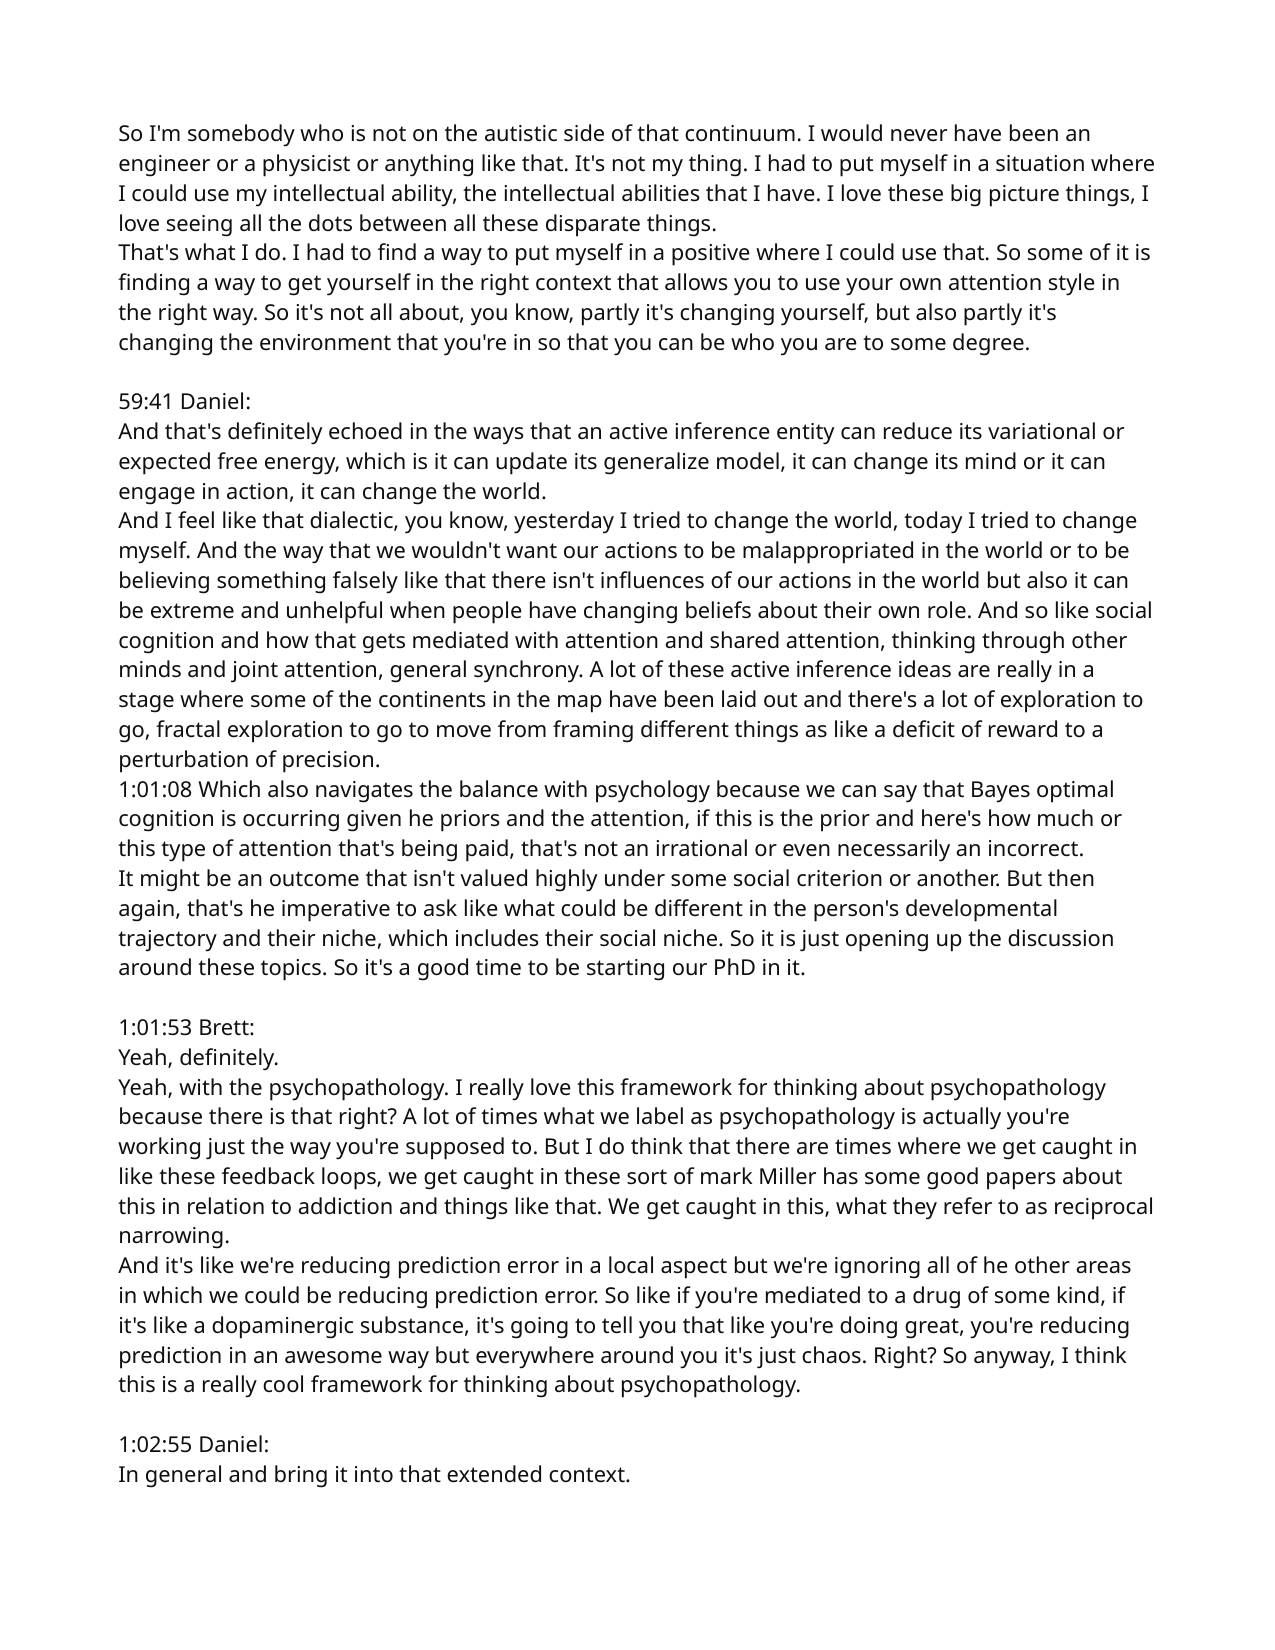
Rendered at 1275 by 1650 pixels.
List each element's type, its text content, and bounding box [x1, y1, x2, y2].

text 1:01:08 Which also navigates the balance with psychology because we can say that Bayes optimal cognition is occurring given he priors and the attention, if this is the prior and here's how much or this type of attention that's being paid, that's not an irrational or even necessarily an incorrect. [118, 773, 1157, 863]
text Yeah, with the psychopathology. I really love this framework for thinking about psychopathology because there is that right? A lot of times what we label as psychopathology is actually you're working just the way you're supposed to. But I do think that there are times where we get caught in like these feedback loops, we get caught in these sort of mark Miller has some good papers about this in relation to addiction and things like that. We get caught in this, what they refer to as reciprocal narrowing. [118, 1071, 1157, 1250]
text That's what I do. I had to find a way to put myself in a positive where I could use that. So some of it is finding a way to get yourself in the right context that allows you to use your own attention style in the right way. So it's not all about, you know, partly it's changing yourself, but also partly it's changing the environment that you're in so that you can be who you are to some degree. [118, 237, 1157, 356]
text 1:01:53 Brett: [118, 1012, 1157, 1042]
text Yeah, definitely. [118, 1042, 1157, 1071]
text 59:41 Daniel: [118, 386, 1157, 416]
text In general and bring it into that extended context. [118, 1459, 1157, 1488]
text So I'm somebody who is not on the autistic side of that continuum. I would never have been an engineer or a physicist or anything like that. It's not my thing. I had to put myself in a situation where I could use my intellectual ability, the intellectual abilities that I have. I love these big picture things, I love seeing all the dots between all these disparate things. [118, 118, 1157, 237]
text And it's like we're reducing prediction error in a local aspect but we're ignoring all of he other areas in which we could be reducing prediction error. So like if you're mediated to a drug of some kind, if it's like a dopaminergic substance, it's going to tell you that like you're doing great, you're reducing prediction in an awesome way but everywhere around you it's just chaos. Right? So anyway, I think this is a really cool framework for thinking about psychopathology. [118, 1250, 1157, 1399]
text 1:02:55 Daniel: [118, 1429, 1157, 1459]
text And that's definitely echoed in the ways that an active inference entity can reduce its variational or expected free energy, which is it can update its generalize model, it can change its mind or it can engage in action, it can change the world. [118, 416, 1157, 505]
text And I feel like that dialectic, you know, yesterday I tried to change the world, today I tried to change myself. And the way that we wouldn't want our actions to be malappropriated in the world or to be believing something falsely like that there isn't influences of our actions in the world but also it can be extreme and unhelpful when people have changing beliefs about their own role. And so like social cognition and how that gets mediated with attention and shared attention, thinking through other minds and joint attention, general synchrony. A lot of these active inference ideas are really in a stage where some of the continents in the map have been laid out and there's a lot of exploration to go, fractal exploration to go to move from framing different things as like a deficit of reward to a perturbation of precision. [118, 505, 1157, 773]
text It might be an outcome that isn't valued highly under some social criterion or another. But then again, that's he imperative to ask like what could be different in the person's developmental trajectory and their niche, which includes their social niche. So it is just opening up the discussion around these topics. So it's a good time to be starting our PhD in it. [118, 863, 1157, 982]
